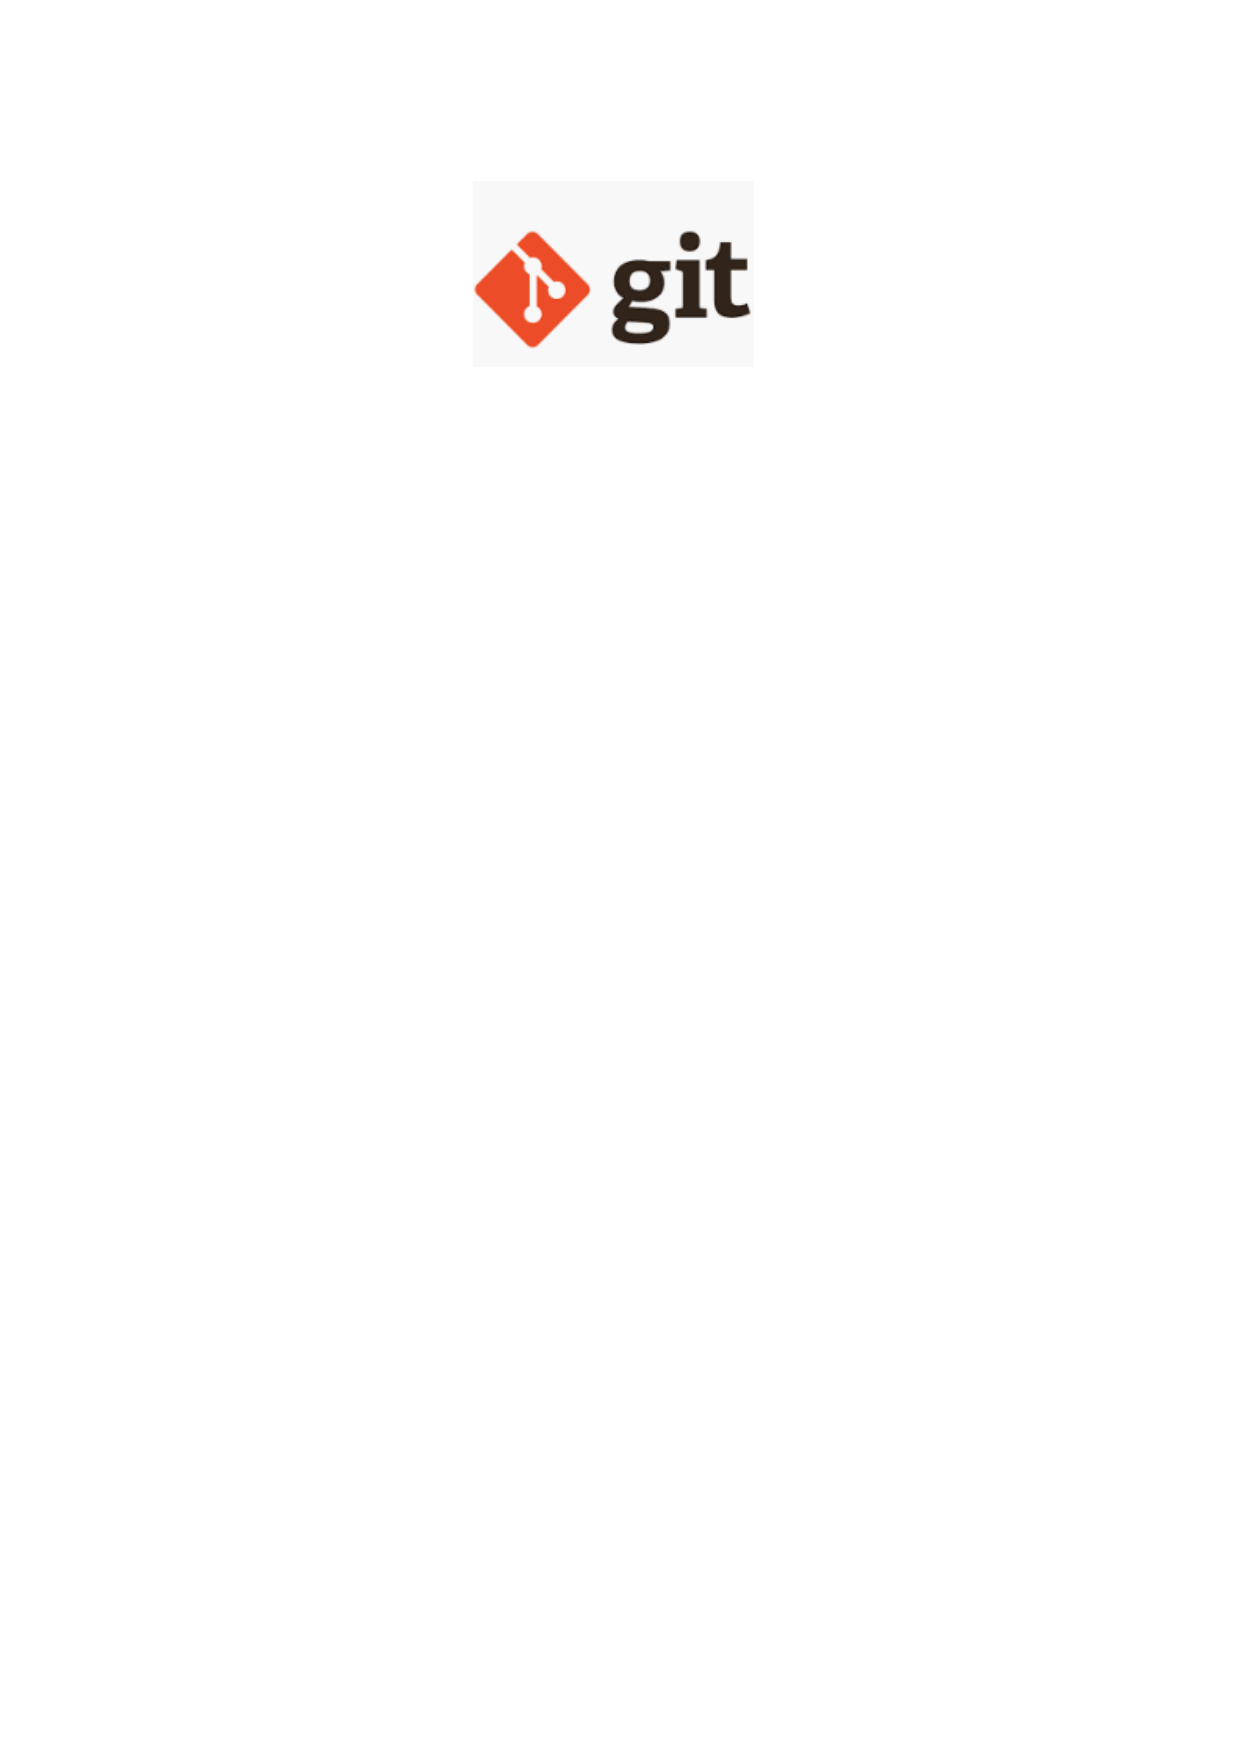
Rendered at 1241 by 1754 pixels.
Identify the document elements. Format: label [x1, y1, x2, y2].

picture [472, 181, 768, 367]
